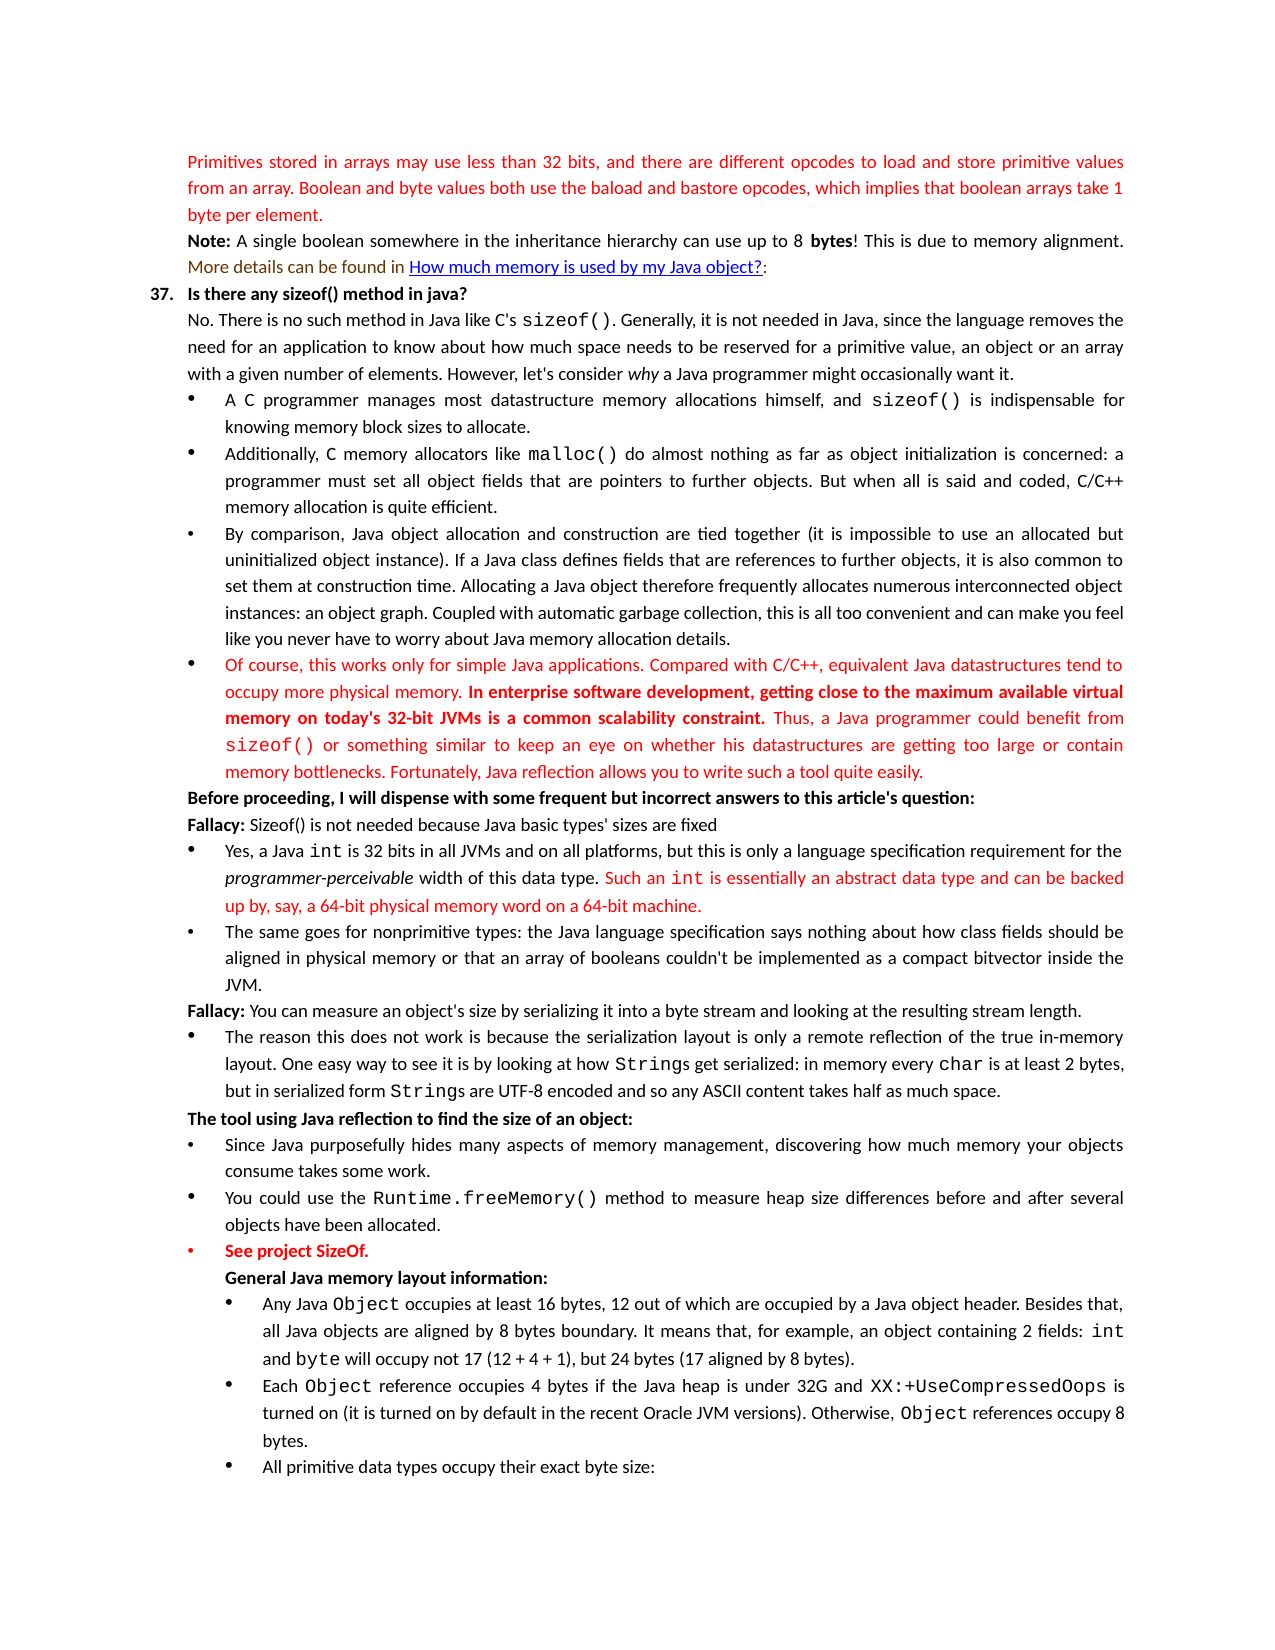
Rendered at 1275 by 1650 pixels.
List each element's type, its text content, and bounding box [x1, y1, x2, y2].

list Each Object reference occupies 4 bytes if the Java heap is under 32G and XX:+UseCompressedOops is turned on (it is turned on by default in the recent Oracle JVM versions). Otherwise, Object references occupy 8 bytes. [225, 1374, 1125, 1452]
list Fallacy: Sizeof() is not needed because Java basic types' sizes are fixed [150, 813, 1125, 836]
list Additionally, C memory allocators like malloc() do almost nothing as far as object initialization is concerned: a programmer must set all object fields that are pointers to further objects. But when all is said and coded, C/C++ memory allocation is quite efficient. [187, 442, 1125, 518]
list The tool using Java reflection to find the size of an object: [150, 1107, 1125, 1130]
list No. There is no such method in Java like C's sizeof(). Generally, it is not needed in Java, since the language removes the need for an application to know about how much space needs to be reserved for a primitive value, an object or an array with a given number of elements. However, let's consider why a Java programmer might occasionally want it. [150, 308, 1125, 385]
list All primitive data types occupy their exact byte size: [225, 1455, 1125, 1478]
list See project SizeOf. [187, 1239, 1125, 1262]
list General Java memory layout information: [187, 1266, 1125, 1289]
list Yes, a Java int is 32 bits in all JVMs and on all platforms, but this is only a language specification requirement for the programmer-perceivable width of this data type. Such an int is essentially an abstract data type and can be backed up by, say, a 64-bit physical memory word on a 64-bit machine. [187, 839, 1125, 917]
list Primitives stored in arrays may use less than 32 bits, and there are different opcodes to load and store primitive values from an array. Boolean and byte values both use the baload and bastore opcodes, which implies that boolean arrays take 1 byte per element. [150, 150, 1125, 226]
list Note: A single boolean somewhere in the inheritance hierarchy can use up to 8 bytes! This is due to memory alignment. More details can be found in How much memory is used by my Java object?: [150, 229, 1125, 278]
list By comparison, Java object allocation and construction are tied together (it is impossible to use an allocated but uninitialized object instance). If a Java class defines fields that are references to further objects, it is also common to set them at construction time. Allocating a Java object therefore frequently allocates numerous interconnected object instances: an object graph. Coupled with automatic garbage collection, this is all too convenient and can make you feel like you never have to worry about Java memory allocation details. [187, 522, 1125, 650]
list A C programmer manages most datastructure memory allocations himself, and sizeof() is indispensable for knowing memory block sizes to allocate. [187, 388, 1125, 438]
list Of course, this works only for simple Java applications. Compared with C/C++, equivalent Java datastructures tend to occupy more physical memory. In enterprise software development, getting close to the maximum available virtual memory on today's 32-bit JVMs is a common scalability constraint. Thus, a Java programmer could benefit from sizeof() or something similar to keep an eye on whether his datastructures are getting too large or contain memory bottlenecks. Fortunately, Java reflection allows you to write such a tool quite easily. [187, 653, 1125, 783]
list Fallacy: You can measure an object's size by serializing it into a byte stream and looking at the resulting stream length. [150, 999, 1125, 1022]
list Before proceeding, I will dispense with some frequent but incorrect answers to this article's question: [150, 786, 1125, 809]
list Since Java purposefully hides many aspects of memory management, discovering how much memory your objects consume takes some work. [187, 1133, 1125, 1182]
list The reason this does not work is because the serialization layout is only a remote reflection of the true in-memory layout. One easy way to see it is by looking at how Strings get serialized: in memory every char is at least 2 bytes, but in serialized form Strings are UTF-8 encoded and so any ASCII content takes half as much space. [187, 1026, 1125, 1103]
list You could use the Runtime.freeMemory() method to measure heap size differences before and after several objects have been allocated. [187, 1186, 1125, 1236]
list Any Java Object occupies at least 16 bytes, 12 out of which are occupied by a Java object header. Besides that, all Java objects are aligned by 8 bytes boundary. It means that, for example, an object containing 2 fields: int and byte will occupy not 17 (12 + 4 + 1), but 24 bytes (17 aligned by 8 bytes). [225, 1292, 1125, 1371]
list The same goes for nonprimitive types: the Java language specification says nothing about how class fields should be aligned in physical memory or that an array of booleans couldn't be implemented as a compact bitvector inside the JVM. [187, 920, 1125, 996]
list Is there any sizeof() method in java? [150, 282, 1125, 305]
